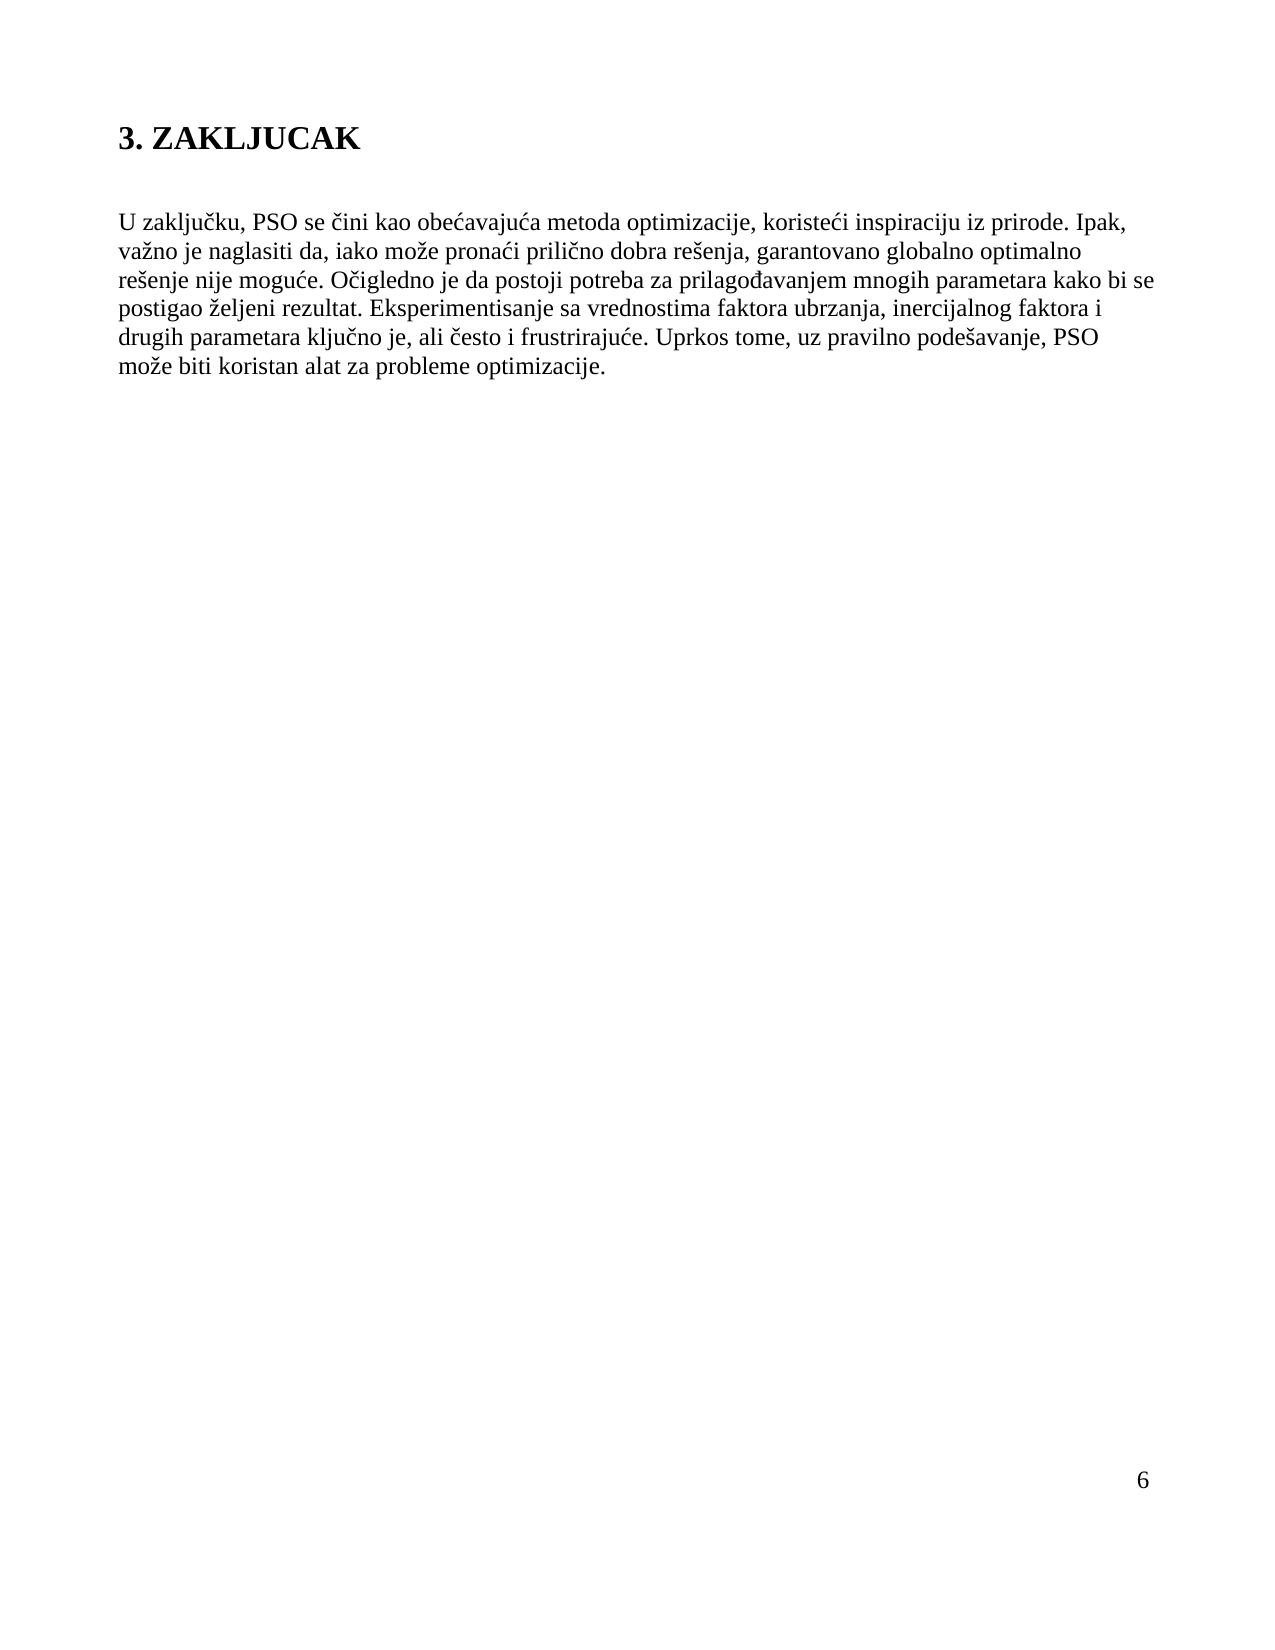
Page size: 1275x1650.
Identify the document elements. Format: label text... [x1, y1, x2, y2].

text 3. ZAKLJUCAK [118, 118, 1157, 156]
text U zaključku, PSO se čini kao obećavajuća metoda optimizacije, koristeći inspiraciju iz prirode. Ipak, važno je naglasiti da, iako može pronaći prilično dobra rešenja, garantovano globalno optimalno rešenje nije moguće. Očigledno je da postoji potreba za prilagođavanjem mnogih parametara kako bi se postigao željeni rezultat. Eksperimentisanje sa vrednostima faktora ubrzanja, inercijalnog faktora i drugih parametara ključno je, ali često i frustrirajuće. Uprkos tome, uz pravilno podešavanje, PSO može biti koristan alat za probleme optimizacije. [118, 207, 1157, 380]
